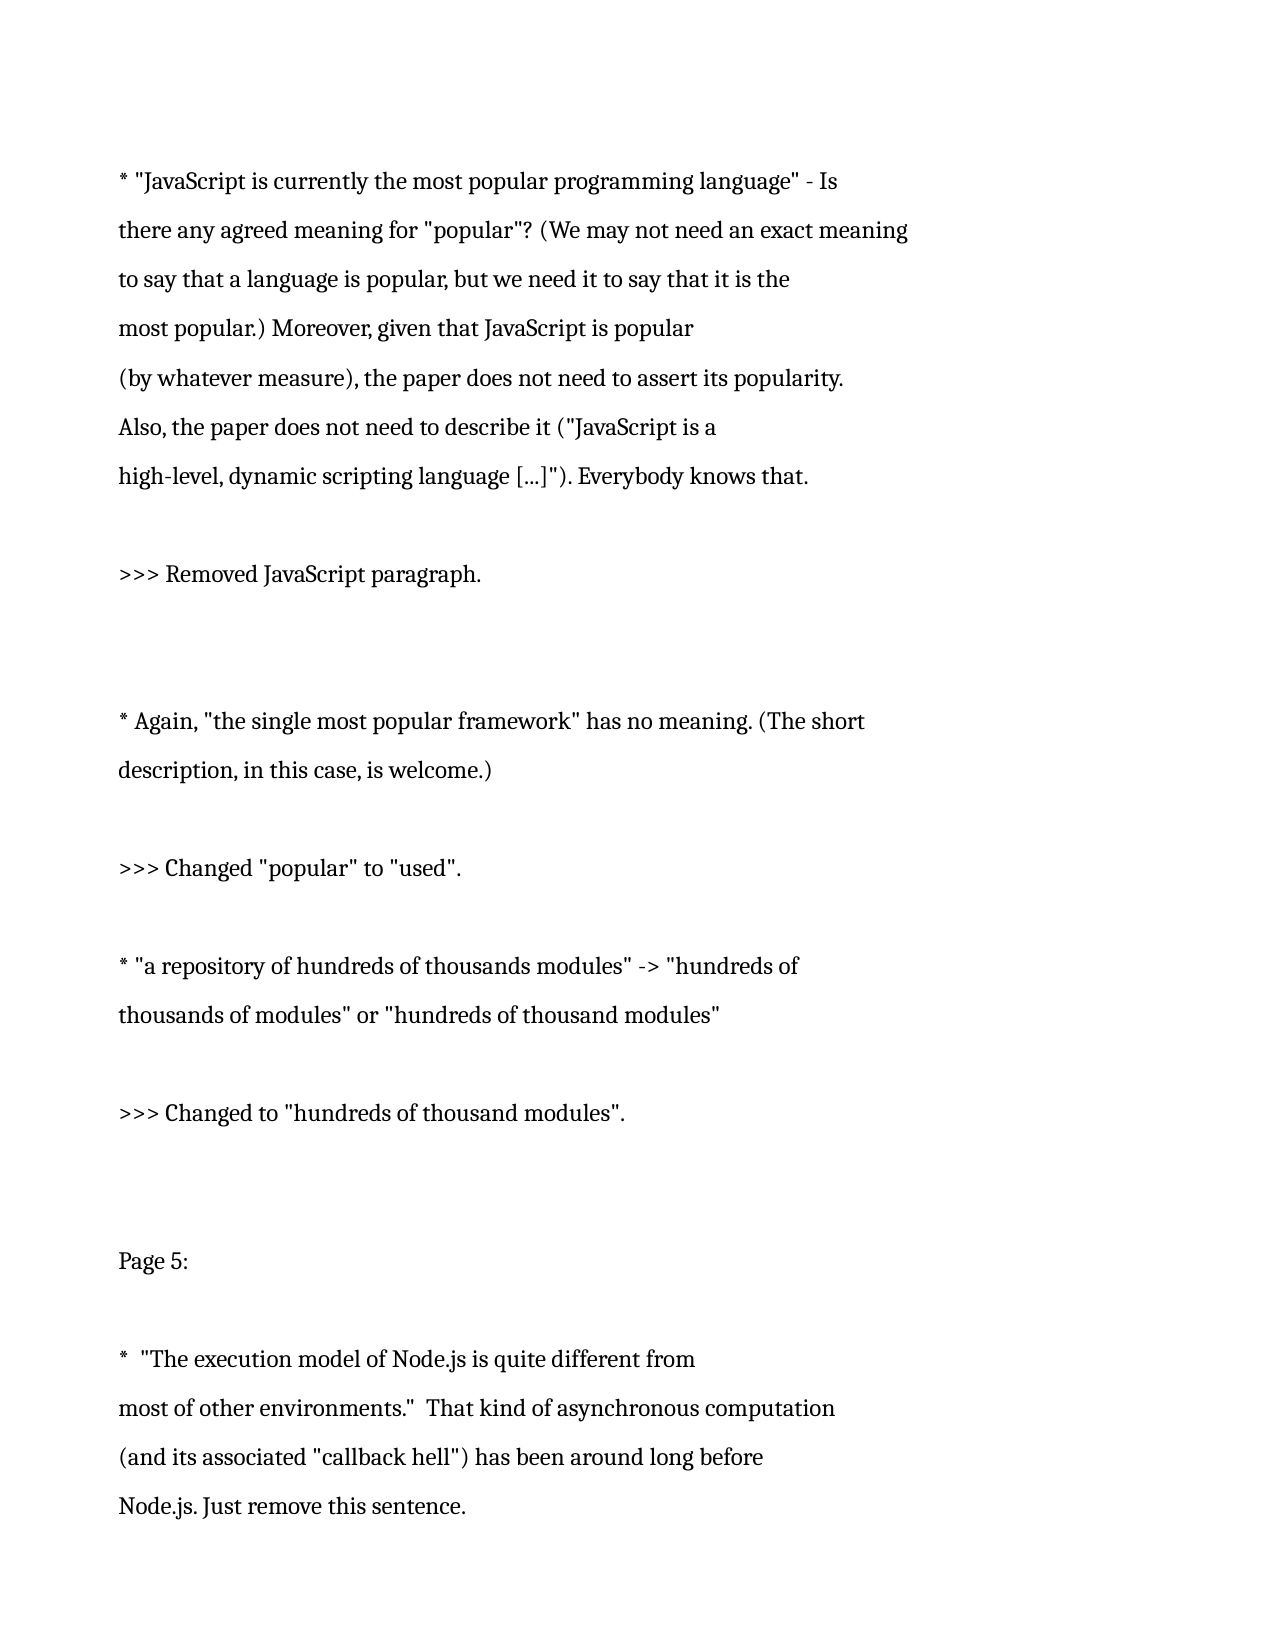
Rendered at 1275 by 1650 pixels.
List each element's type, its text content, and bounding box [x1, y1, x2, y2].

text * "a repository of hundreds of thousands modules" -> "hundreds of [118, 952, 1157, 981]
text >>> Changed to "hundreds of thousand modules". [118, 1099, 1157, 1128]
text >>> Removed JavaScript paragraph. [118, 560, 1157, 588]
text (by whatever measure), the paper does not need to assert its popularity. [118, 363, 1157, 392]
text most popular.) Moreover, given that JavaScript is popular [118, 314, 1157, 343]
text thousands of modules" or "hundreds of thousand modules" [118, 1001, 1157, 1030]
text high-level, dynamic scripting language [...]"). Everybody knows that. [118, 462, 1157, 490]
text >>> Changed "popular" to "used". [118, 854, 1157, 883]
text * Again, "the single most popular framework" has no meaning. (The short [118, 707, 1157, 736]
text * "JavaScript is currently the most popular programming language" - Is [118, 167, 1157, 196]
text to say that a language is popular, but we need it to say that it is the [118, 265, 1157, 294]
text (and its associated "callback hell") has been around long before [118, 1443, 1157, 1472]
text description, in this case, is welcome.) [118, 756, 1157, 785]
text * "The execution model of Node.js is quite different from [118, 1345, 1157, 1373]
text Also, the paper does not need to describe it ("JavaScript is a [118, 412, 1157, 441]
text most of other environments." That kind of asynchronous computation [118, 1394, 1157, 1422]
text there any agreed meaning for "popular"? (We may not need an exact meaning [118, 216, 1157, 245]
text Page 5: [118, 1247, 1157, 1275]
text Node.js. Just remove this sentence. [118, 1492, 1157, 1521]
